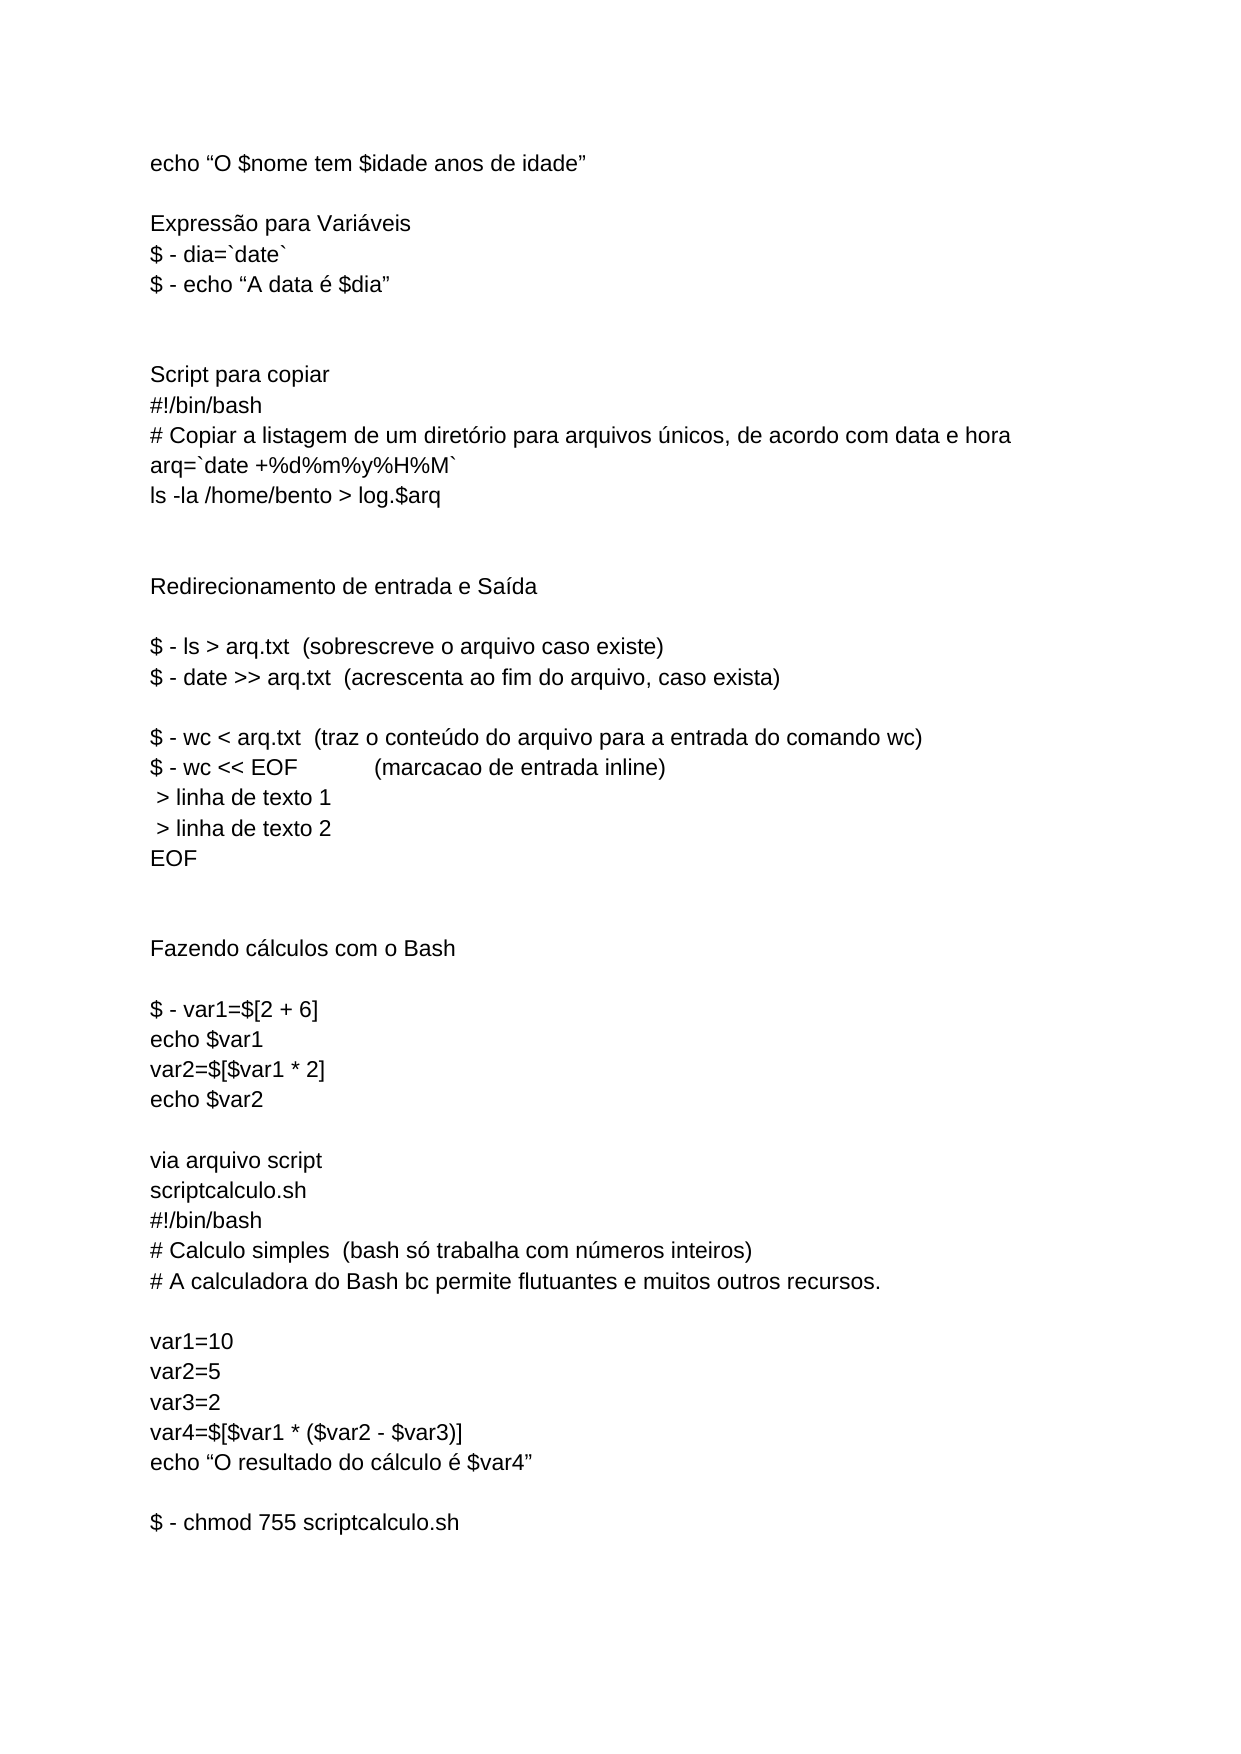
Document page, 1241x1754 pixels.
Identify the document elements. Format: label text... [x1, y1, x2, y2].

text $ - dia=`date` [150, 241, 1090, 267]
text #!/bin/bash [150, 1207, 1090, 1234]
text scriptcalculo.sh [150, 1177, 1090, 1203]
text > linha de texto 2 [150, 814, 1090, 841]
text var2=$[$var1 * 2] [150, 1056, 1090, 1083]
text EOF [150, 845, 1090, 871]
text var1=10 [150, 1328, 1090, 1354]
text var3=2 [150, 1388, 1090, 1415]
text via arquivo script [150, 1147, 1090, 1173]
text Redirecionamento de entrada e Saída [150, 573, 1090, 599]
text echo “O $nome tem $idade anos de idade” [150, 150, 1090, 176]
text # Copiar a listagem de um diretório para arquivos únicos, de acordo com data e hora [150, 422, 1090, 448]
text # Calculo simples (bash só trabalha com números inteiros) [150, 1237, 1090, 1264]
text $ - ls > arq.txt (sobrescreve o arquivo caso existe) [150, 633, 1090, 660]
text $ - wc < arq.txt (traz o conteúdo do arquivo para a entrada do comando wc) [150, 724, 1090, 750]
text ls -la /home/bento > log.$arq [150, 482, 1090, 509]
text $ - var1=$[2 + 6] [150, 996, 1090, 1022]
text arq=`date +%d%m%y%H%M` [150, 452, 1090, 478]
text echo $var2 [150, 1086, 1090, 1113]
text $ - date >> arq.txt (acrescenta ao fim do arquivo, caso exista) [150, 663, 1090, 690]
text $ - chmod 755 scriptcalculo.sh [150, 1509, 1090, 1536]
text echo $var1 [150, 1026, 1090, 1052]
text > linha de texto 1 [150, 784, 1090, 811]
text var4=$[$var1 * ($var2 - $var3)] [150, 1419, 1090, 1445]
text $ - wc << EOF (marcacao de entrada inline) [150, 754, 1090, 781]
text Script para copiar [150, 361, 1090, 388]
text $ - echo “A data é $dia” [150, 271, 1090, 297]
text # A calculadora do Bash bc permite flutuantes e muitos outros recursos. [150, 1268, 1090, 1294]
text Expressão para Variáveis [150, 210, 1090, 237]
text var2=5 [150, 1358, 1090, 1385]
text #!/bin/bash [150, 392, 1090, 418]
text Fazendo cálculos com o Bash [150, 935, 1090, 962]
text echo “O resultado do cálculo é $var4” [150, 1449, 1090, 1475]
